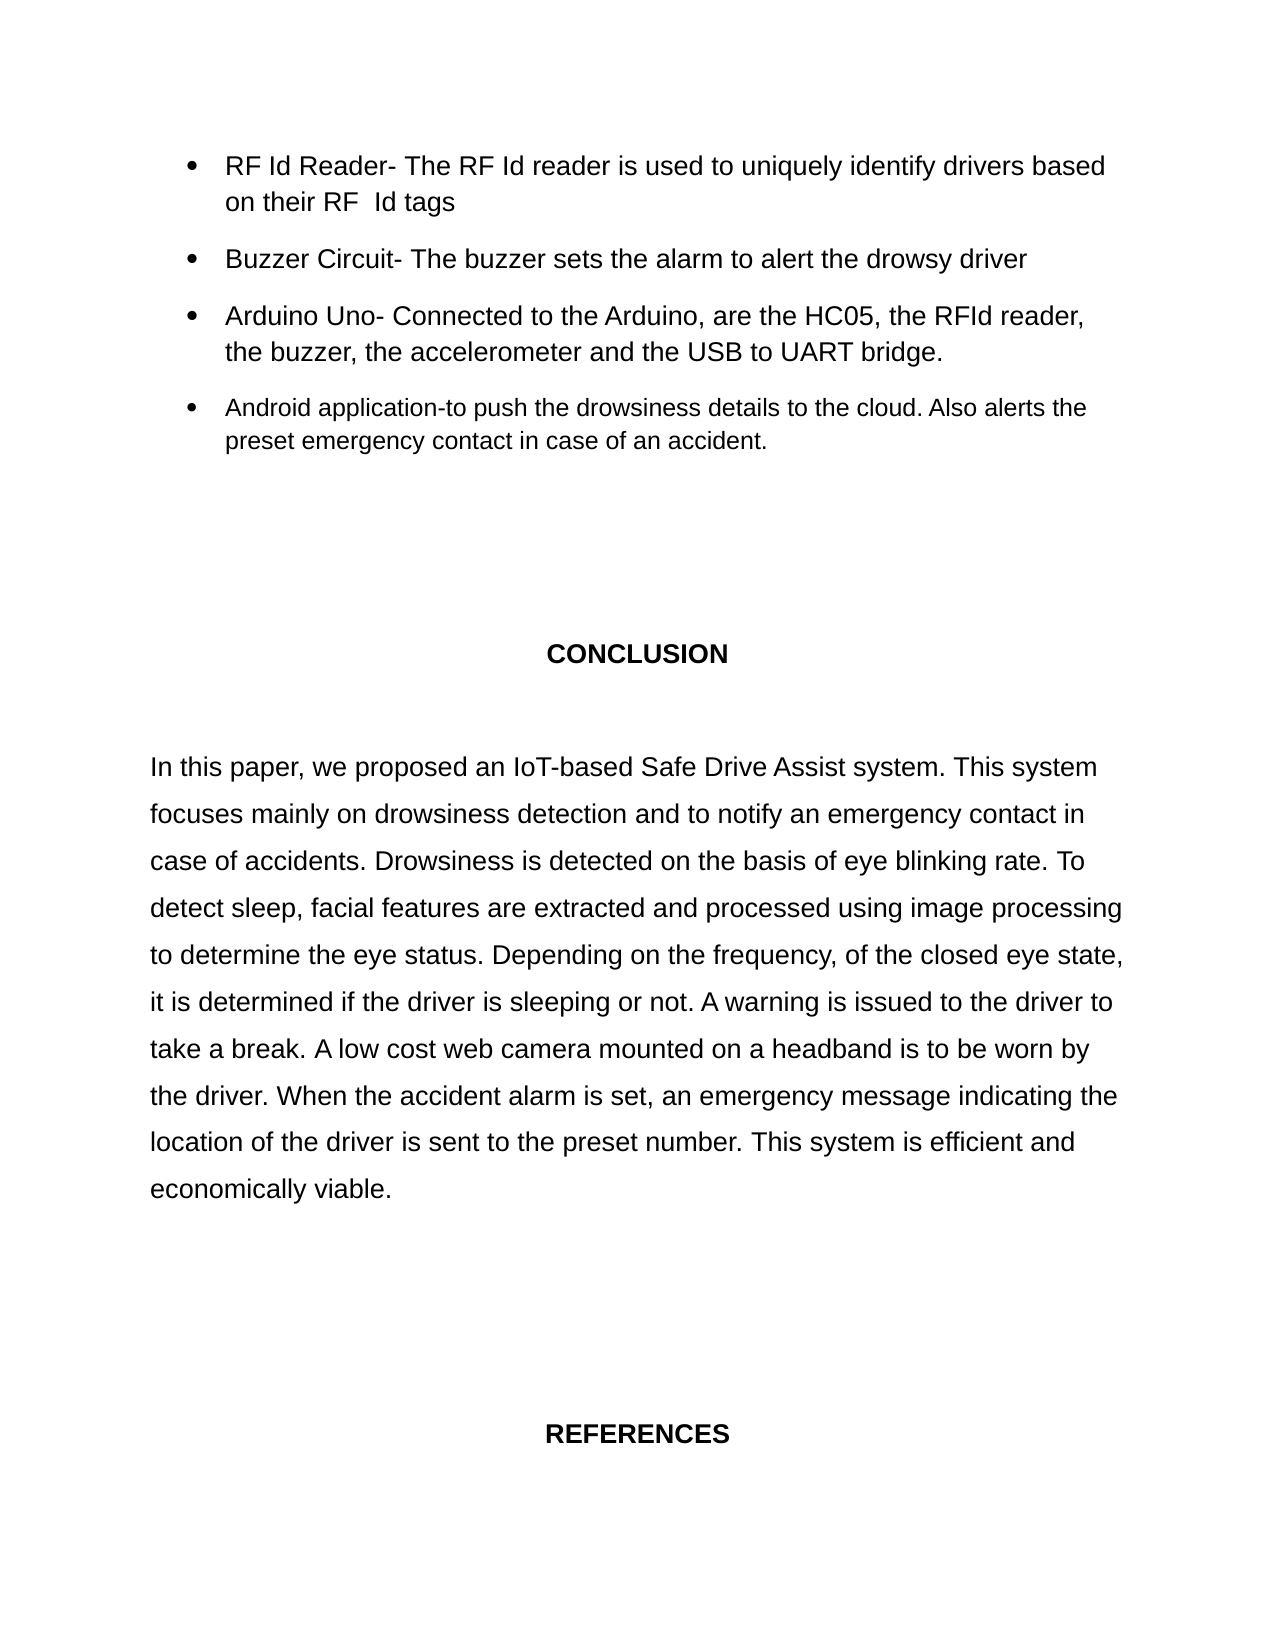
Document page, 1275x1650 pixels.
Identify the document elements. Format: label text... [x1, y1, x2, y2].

text In this paper, we proposed an IoT-based Safe Drive Assist system. This system focuses mainly on drowsiness detection and to notify an emergency contact in case of accidents. Drowsiness is detected on the basis of eye blinking rate. To detect sleep, facial features are extracted and processed using image processing to determine the eye status. Depending on the frequency, of the closed eye state, it is determined if the driver is sleeping or not. A warning is issued to the driver to take a break. A low cost web camera mounted on a headband is to be worn by the driver. When the accident alarm is set, an emergency message indicating the location of the driver is sent to the preset number. This system is efficient and economically viable. [150, 751, 1125, 1204]
list RF Id Reader- The RF Id reader is used to uniquely identify drivers based on their RF Id tags [187, 150, 1125, 217]
list Arduino Uno- Connected to the Arduino, are the HC05, the RFId reader, the buzzer, the accelerometer and the USB to UART bridge. [187, 300, 1125, 367]
list Android application-to push the drowsiness details to the cloud. Also alerts the preset emergency contact in case of an accident. [187, 392, 1125, 454]
text REFERENCES [150, 1418, 1125, 1449]
text CONCLUSION [150, 638, 1125, 669]
list Buzzer Circuit- The buzzer sets the alarm to alert the drowsy driver [187, 243, 1125, 274]
